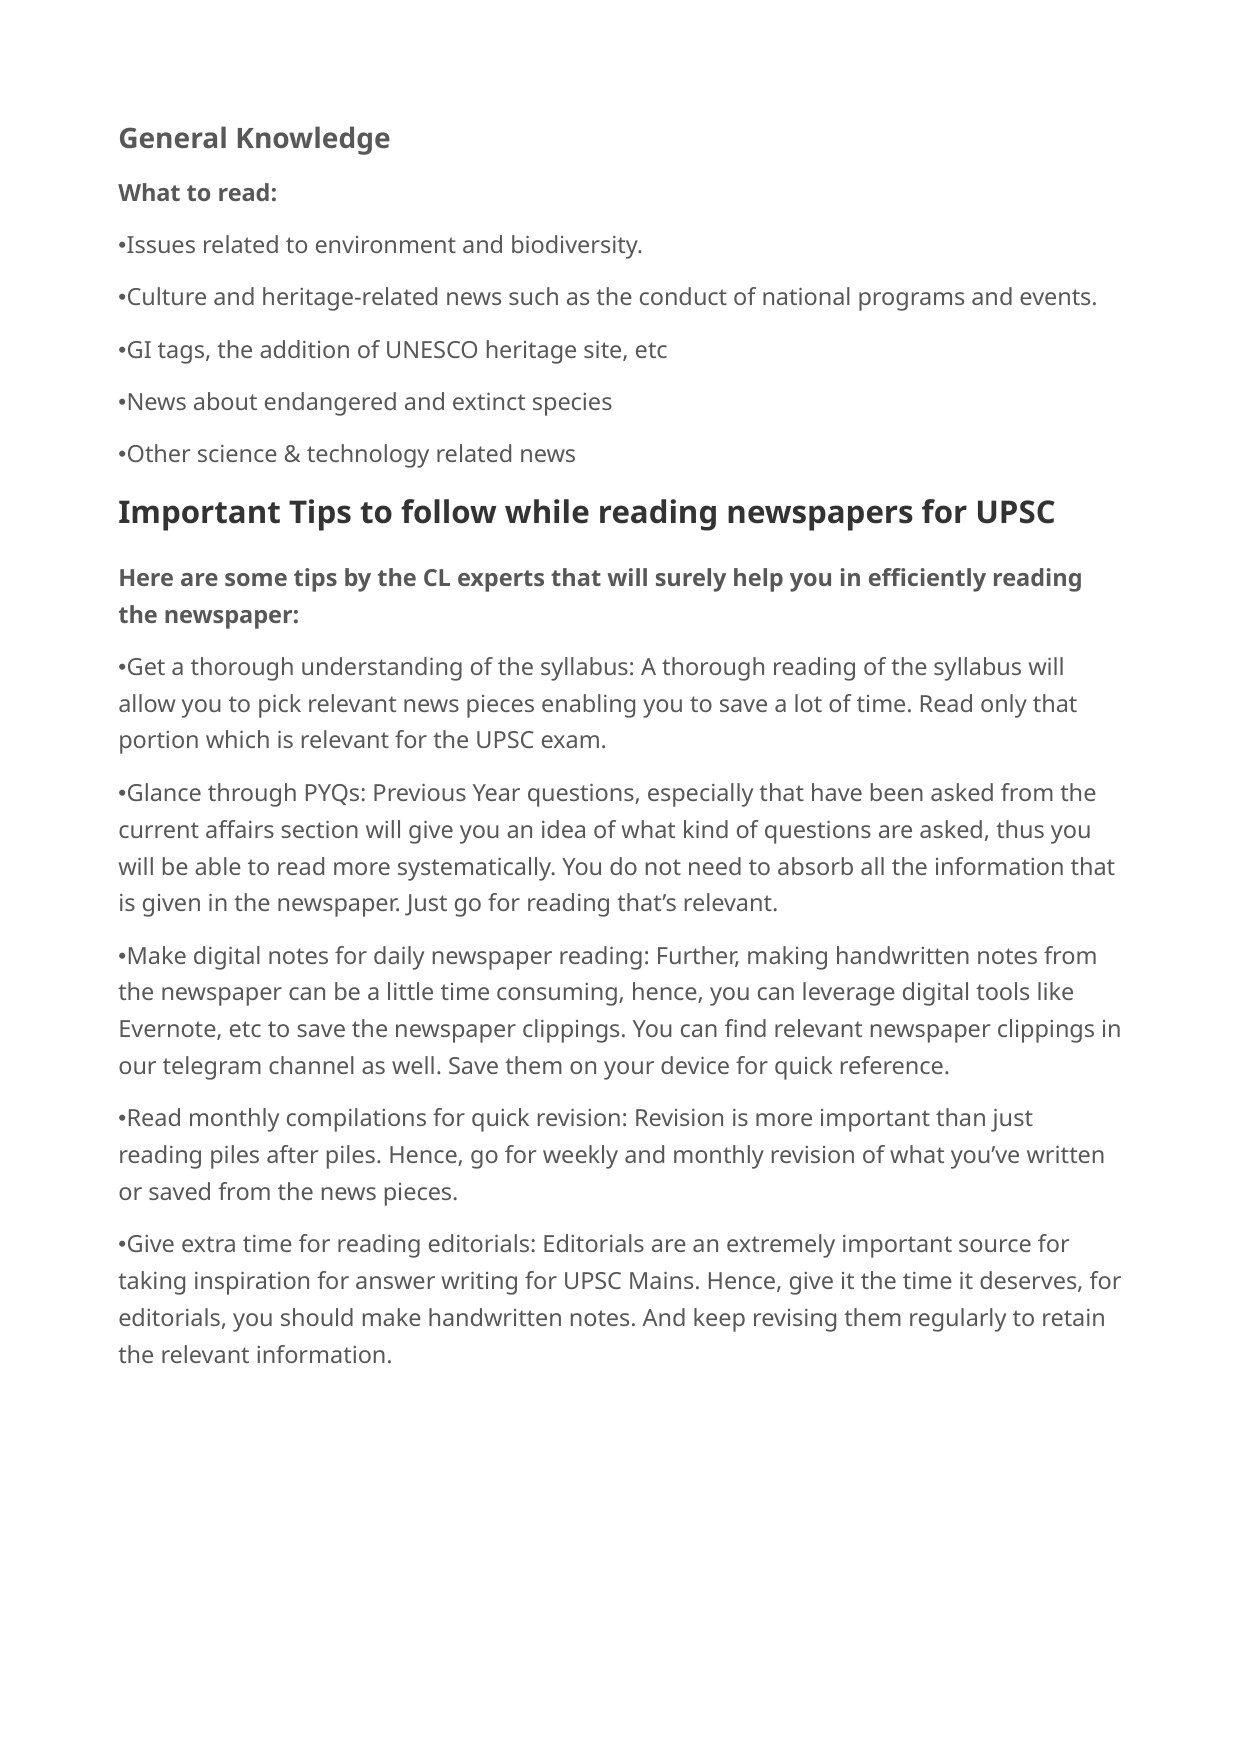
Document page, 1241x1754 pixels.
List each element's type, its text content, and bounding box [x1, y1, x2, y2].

list Get a thorough understanding of the syllabus: A thorough reading of the syllabus will allow you to pick relevant news pieces enabling you to save a lot of time. Read only that portion which is relevant for the UPSC exam. [118, 650, 1122, 756]
text What to read: [118, 176, 1122, 208]
list GI tags, the addition of UNESCO heritage site, etc [118, 333, 1122, 365]
list News about endangered and extinct species [118, 385, 1122, 417]
list Other science & technology related news [118, 438, 1122, 470]
list Make digital notes for daily newspaper reading: Further, making handwritten notes from the newspaper can be a little time consuming, hence, you can leverage digital tools like Evernote, etc to save the newspaper clippings. You can find relevant newspaper clippings in our telegram channel as well. Save them on your device for quick reference. [118, 939, 1122, 1081]
subtitle General Knowledge [118, 118, 1122, 156]
subtitle Important Tips to follow while reading newspapers for UPSC [118, 490, 1122, 533]
list Give extra time for reading editorials: Editorials are an extremely important source for taking inspiration for answer writing for UPSC Mains. Hence, give it the time it deserves, for editorials, you should make handwritten notes. And keep revising them regularly to retain the relevant information. [118, 1228, 1122, 1370]
text Here are some tips by the CL experts that will surely help you in efficiently reading the newspaper: [118, 561, 1122, 630]
list Culture and heritage-related news such as the conduct of national programs and events. [118, 281, 1122, 313]
list Issues related to environment and biodiversity. [118, 228, 1122, 260]
list Glance through PYQs: Previous Year questions, especially that have been asked from the current affairs section will give you an idea of what kind of questions are asked, thus you will be able to read more systematically. You do not need to absorb all the information that is given in the newspaper. Just go for reading that’s relevant. [118, 776, 1122, 918]
list Read monthly compilations for quick revision: Revision is more important than just reading piles after piles. Hence, go for weekly and monthly revision of what you’ve written or saved from the news pieces. [118, 1102, 1122, 1207]
